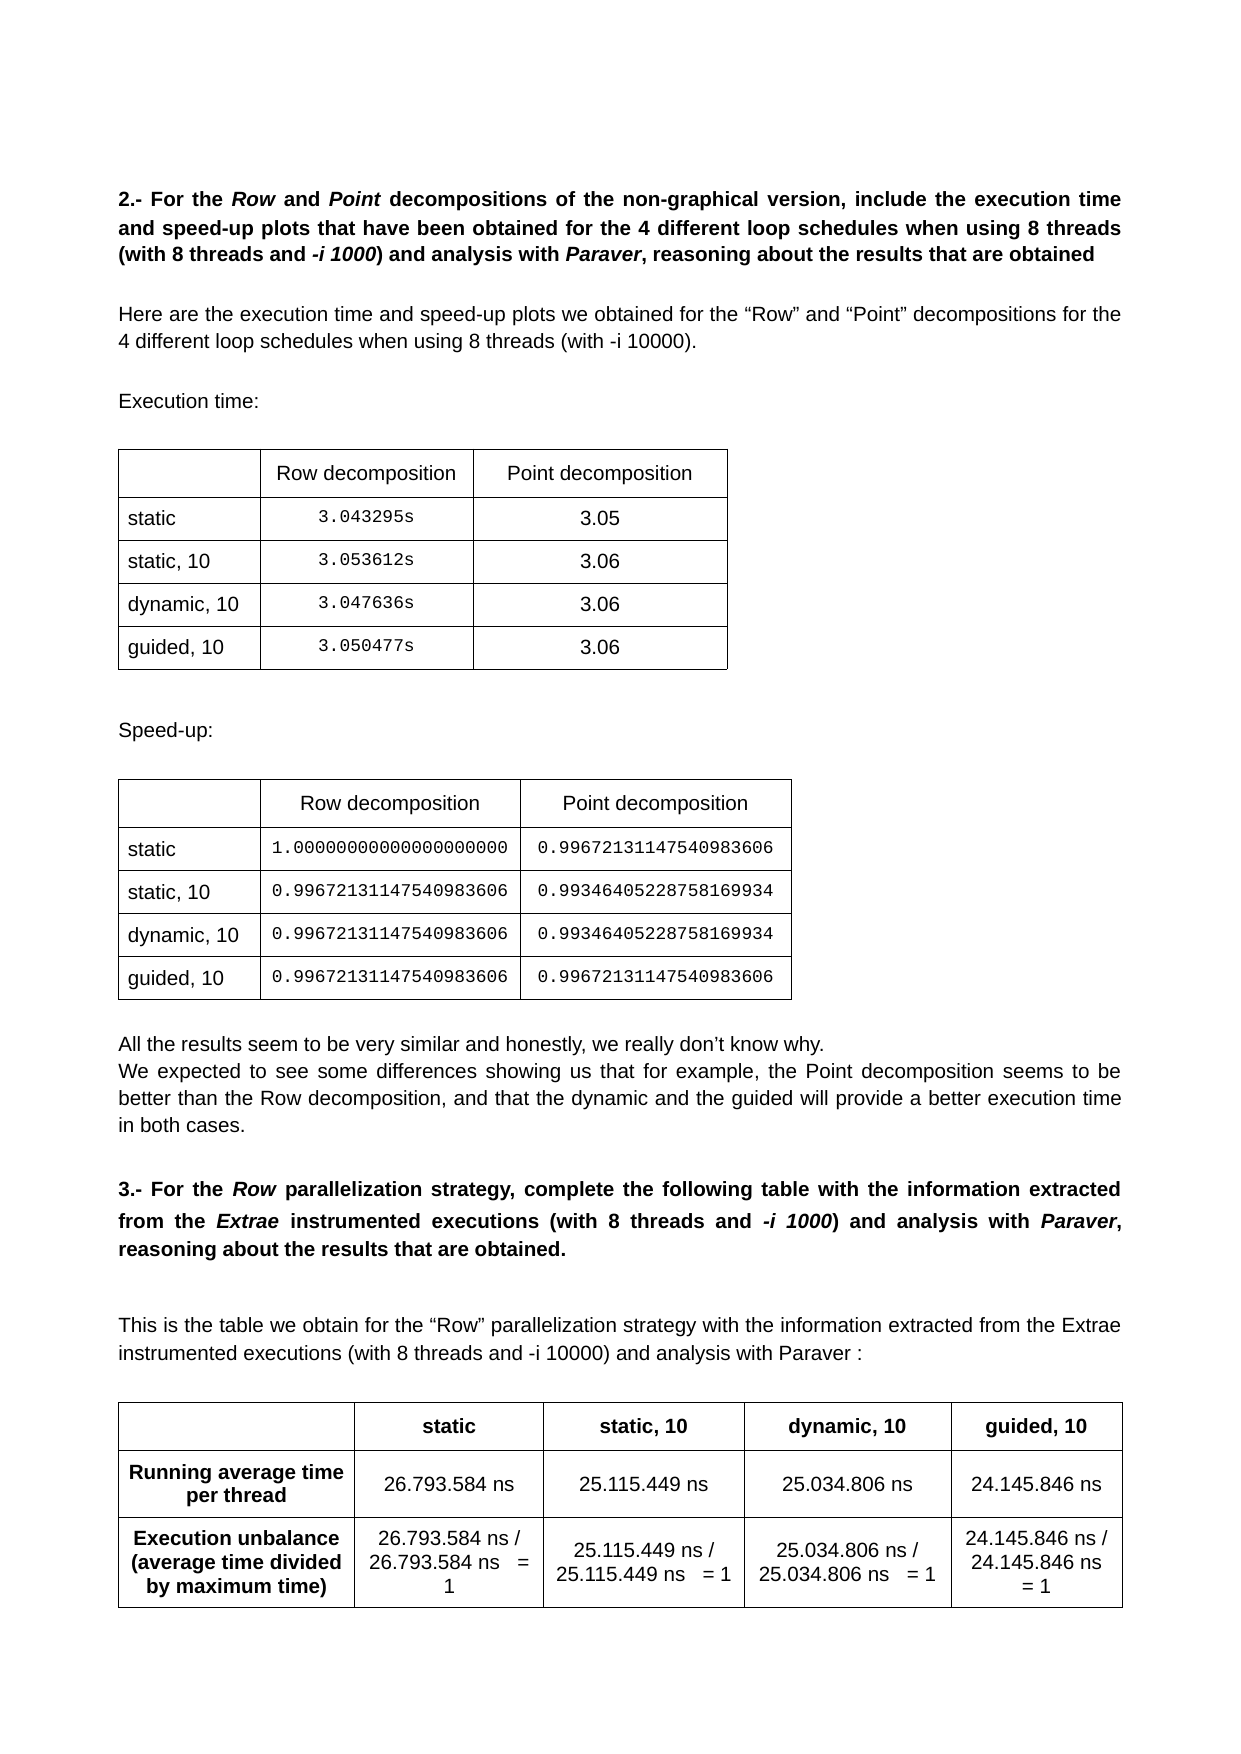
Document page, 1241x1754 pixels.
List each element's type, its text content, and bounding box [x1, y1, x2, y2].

table_cell static, 10 [119, 871, 260, 913]
table_cell 25.115.449 ns [544, 1451, 744, 1517]
table_header dynamic, 10 [745, 1403, 951, 1450]
table_cell 3.047636s [261, 584, 473, 626]
table_header Point decomposition [474, 450, 727, 497]
table_cell 0.99346405228758169934 [521, 914, 791, 956]
table_cell dynamic, 10 [119, 584, 260, 626]
text We expected to see some differences showing us that for example, the Point decomposition seems to be better than the Row decomposition, and that the dynamic and the guided will provide a better execution time in both cases. [118, 1059, 1122, 1137]
table_cell 3.043295s [261, 498, 473, 539]
table_cell 3.06 [474, 541, 727, 583]
table_header static, 10 [544, 1403, 744, 1450]
table_cell 0.99672131147540983606 [261, 914, 520, 956]
text Speed-up: [118, 718, 1122, 742]
table_cell 3.05 [474, 498, 727, 539]
table_cell 0.99672131147540983606 [521, 957, 791, 999]
table_cell 24.145.846 ns / 24.145.846 ns = 1 [952, 1518, 1122, 1607]
table_cell 25.034.806 ns / 25.034.806 ns = 1 [745, 1518, 951, 1607]
table_header guided, 10 [952, 1403, 1122, 1450]
text 3.- For the Row parallelization strategy, complete the following table with the information extracted from the Extrae instrumented executions (with 8 threads and -i 1000) and analysis with Paraver, reasoning about the results that are obtained. [118, 1173, 1122, 1261]
table_cell 1.00000000000000000000 [261, 828, 520, 870]
table_cell Execution unbalance (average time divided by maximum time) [119, 1518, 354, 1607]
table_cell 26.793.584 ns / 26.793.584 ns = 1 [355, 1518, 543, 1607]
table_header [119, 450, 260, 497]
table_header [119, 1403, 354, 1450]
table_header static [355, 1403, 543, 1450]
table_cell static [119, 498, 260, 539]
table_cell 24.145.846 ns [952, 1451, 1122, 1517]
table_cell 25.034.806 ns [745, 1451, 951, 1517]
table_cell 25.115.449 ns / 25.115.449 ns = 1 [544, 1518, 744, 1607]
text This is the table we obtain for the “Row” parallelization strategy with the information extracted from the Extrae instrumented executions (with 8 threads and -i 10000) and analysis with Paraver : [118, 1313, 1122, 1364]
table_cell guided, 10 [119, 957, 260, 999]
table_cell 3.053612s [261, 541, 473, 583]
table_header Point decomposition [521, 780, 791, 827]
table_cell 3.06 [474, 584, 727, 626]
table_cell 0.99346405228758169934 [521, 871, 791, 913]
table_cell 0.99672131147540983606 [521, 828, 791, 870]
table_cell 0.99672131147540983606 [261, 957, 520, 999]
table_cell guided, 10 [119, 627, 260, 669]
text Execution time: [118, 389, 1122, 413]
table_cell 3.06 [474, 627, 727, 669]
table_header Row decomposition [261, 450, 473, 497]
table_cell dynamic, 10 [119, 914, 260, 956]
table_cell 3.050477s [261, 627, 473, 669]
table_cell static, 10 [119, 541, 260, 583]
table_cell Running average time per thread [119, 1451, 354, 1517]
text 2.- For the Row and Point decompositions of the non-graphical version, include the execution time and speed-up plots that have been obtained for the 4 different loop schedules when using 8 threads (with 8 threads and -i 1000) and analysis with Paraver, reasoning about the results that are obtained [118, 183, 1122, 266]
table_header Row decomposition [261, 780, 520, 827]
text Here are the execution time and speed-up plots we obtained for the “Row” and “Point” decompositions for the 4 different loop schedules when using 8 threads (with -i 10000). [118, 302, 1122, 353]
text All the results seem to be very similar and honestly, we really don’t know why. [118, 1032, 1122, 1056]
table_header [119, 780, 260, 827]
table_cell 0.99672131147540983606 [261, 871, 520, 913]
table_cell static [119, 828, 260, 870]
table_cell 26.793.584 ns [355, 1451, 543, 1517]
